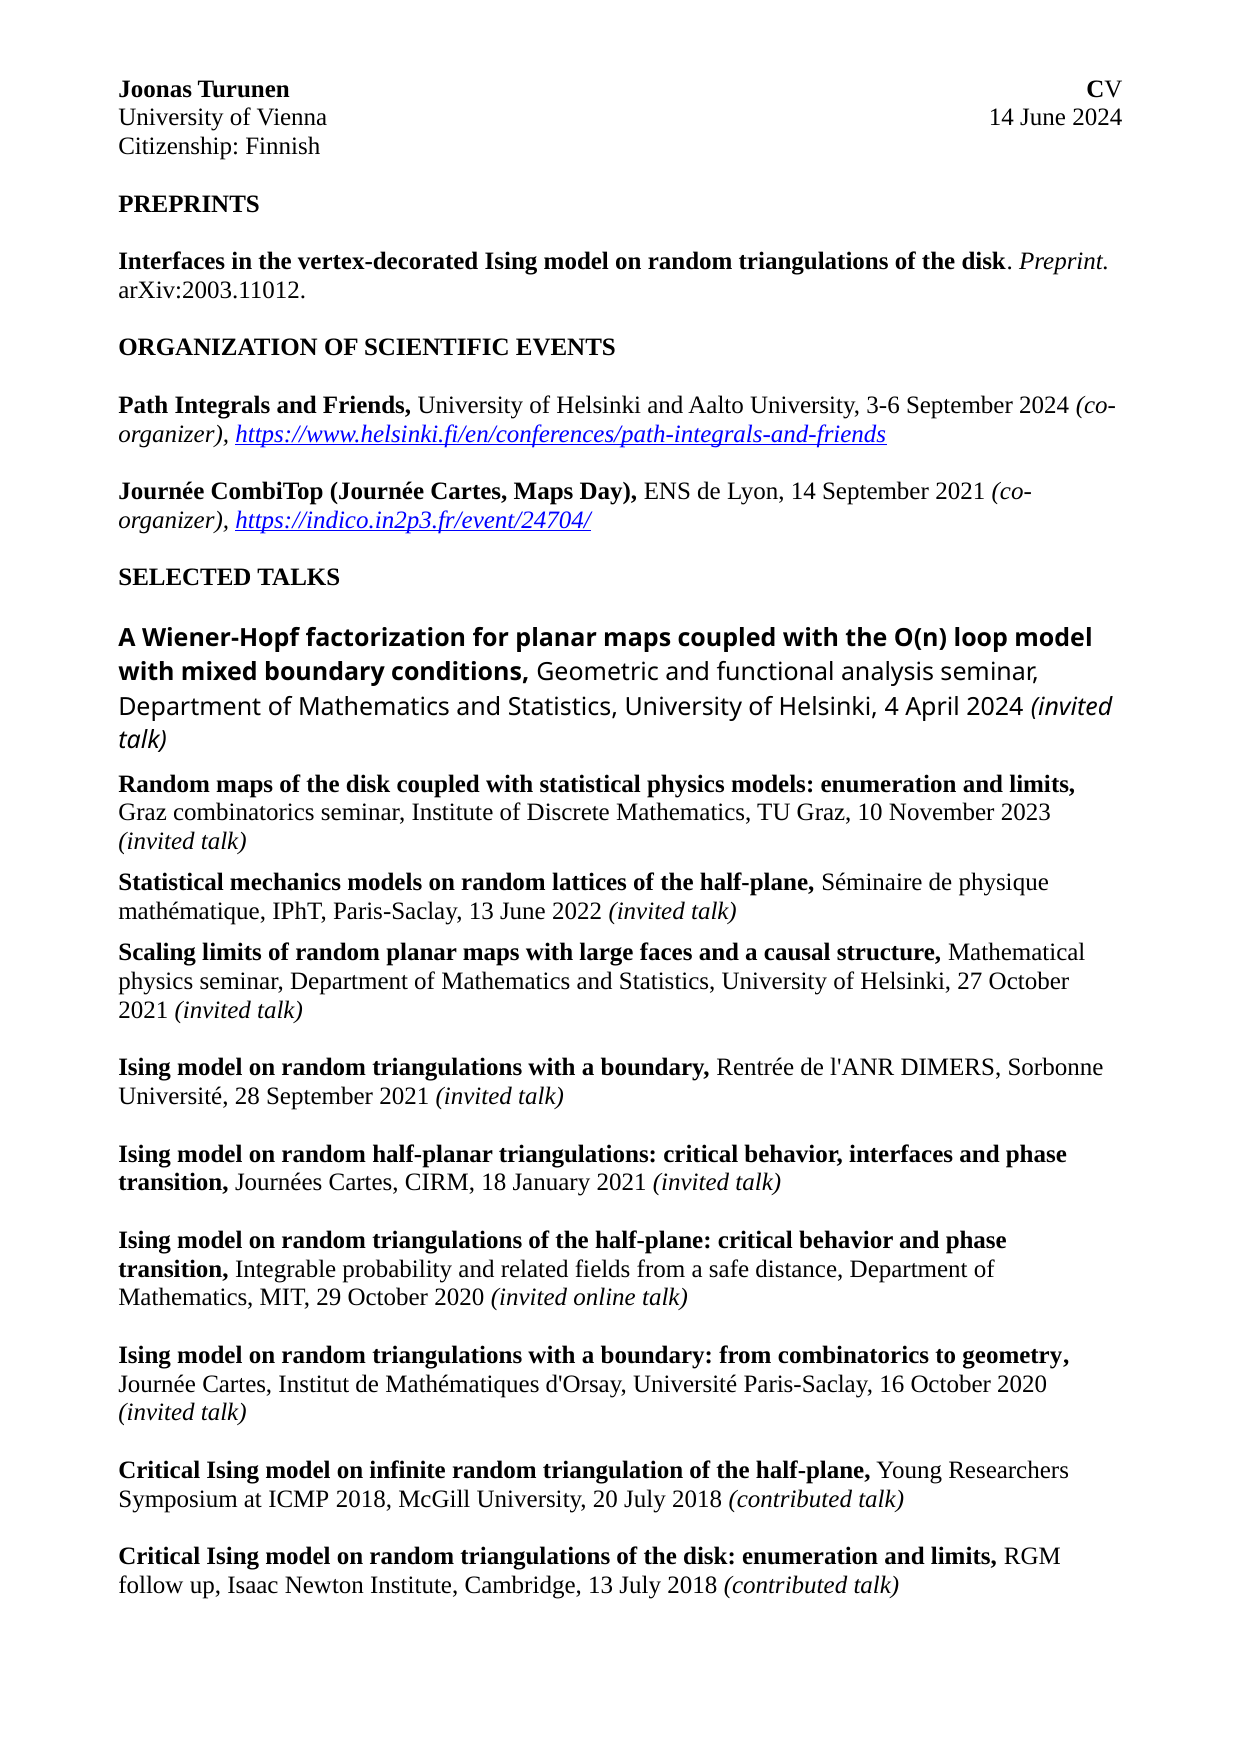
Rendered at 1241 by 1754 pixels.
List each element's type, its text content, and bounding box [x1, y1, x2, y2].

text Interfaces in the vertex-decorated Ising model on random triangulations of the disk. Preprint. arXiv:2003.11012. [118, 246, 1122, 304]
text Ising model on random half-planar triangulations: critical behavior, interfaces and phase transition, Journées Cartes, CIRM, 18 January 2021 (invited talk) [118, 1139, 1122, 1196]
text ORGANIZATION OF SCIENTIFIC EVENTS [118, 332, 1122, 361]
text Scaling limits of random planar maps with large faces and a causal structure, Mathematical physics seminar, Department of Mathematics and Statistics, University of Helsinki, 27 October 2021 (invited talk) [118, 937, 1122, 1024]
text Ising model on random triangulations with a boundary: from combinatorics to geometry​, Journée Cartes, Institut de Mathématiques d'Orsay, Université Paris-Saclay, 16 October 2020 (invited talk) [118, 1340, 1122, 1426]
text Critical Ising model on infinite random triangulation of the half-plane, Young Researchers Symposium at ICMP 2018, McGill University, 20 July 2018 (contributed talk) [118, 1455, 1122, 1512]
text Ising model on random triangulations of the half-plane: critical behavior and phase transition, Integrable probability and related fields from a safe distance, Department of Mathematics, MIT, 29 October 2020 (invited online talk) [118, 1225, 1122, 1311]
text Ising model on random triangulations with a boundary, Rentrée de l'ANR DIMERS, Sorbonne Université, 28 September 2021 (invited talk) [118, 1052, 1122, 1110]
text Critical Ising model on random triangulations of the disk: enumeration and limits, RGM follow up, Isaac Newton Institute, Cambridge, 13 July 2018 (contributed talk) [118, 1541, 1122, 1599]
text A Wiener-Hopf factorization for planar maps coupled with the O(n) loop model with mixed boundary conditions, Geometric and functional analysis seminar, Department of Mathematics and Statistics, University of Helsinki, 4 April 2024 (invited talk) [118, 620, 1122, 756]
text SELECTED TALKS [118, 562, 1122, 591]
text Path Integrals and Friends, University of Helsinki and Aalto University, 3-6 September 2024 (co-organizer), https://www.helsinki.fi/en/conferences/path-integrals-and-friends [118, 390, 1122, 447]
text PREPRINTS [118, 189, 1122, 217]
text Statistical mechanics models on random lattices of the half-plane, Séminaire de physique mathématique, IPhT, Paris-Saclay, 13 June 2022 (invited talk) [118, 867, 1122, 925]
text Journée CombiTop (Journée Cartes, Maps Day), ENS de Lyon, 14 September 2021 (co-organizer), https://indico.in2p3.fr/event/24704/ [118, 476, 1122, 534]
text Random maps of the disk coupled with statistical physics models: enumeration and limits, Graz combinatorics seminar, Institute of Discrete Mathematics, TU Graz, 10 November 2023 (invited talk) [118, 769, 1122, 855]
